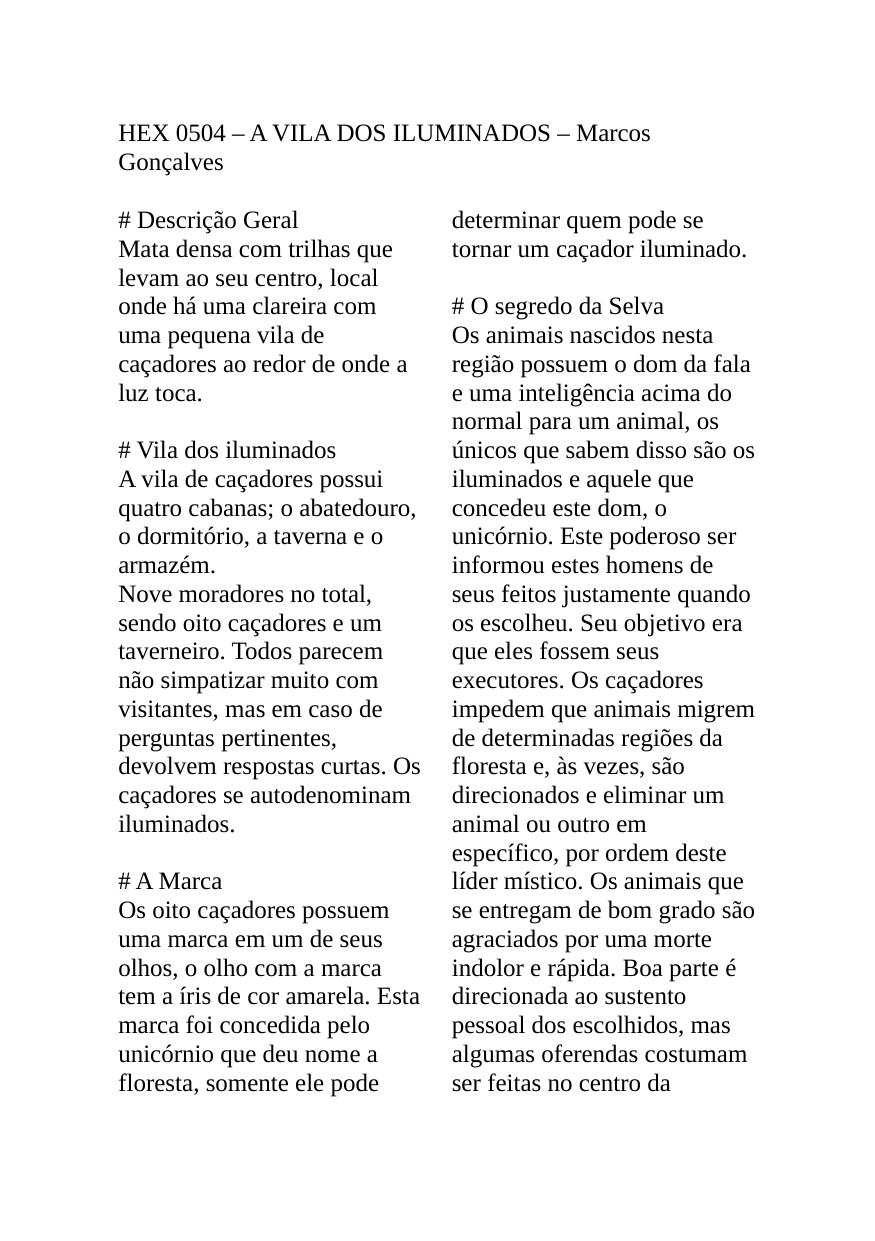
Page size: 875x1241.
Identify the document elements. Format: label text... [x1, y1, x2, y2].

text # Descrição Geral Mata densa com trilhas que levam ao seu centro, local onde há uma clareira com uma pequena vila de caçadores ao redor de onde a luz toca. # Vila dos iluminados A vila de caçadores possui quatro cabanas; o abatedouro, o dormitório, a taverna e o armazém. [118, 205, 422, 579]
text # O segredo da Selva Os animais nascidos nesta região possuem o dom da fala e uma inteligência acima do normal para um animal, os únicos que sabem disso são os iluminados e aquele que concedeu este dom, o unicórnio. Este poderoso ser informou estes homens de seus feitos justamente quando os escolheu. Seu objetivo era que eles fossem seus executores. Os caçadores impedem que animais migrem de determinadas regiões da floresta e, às vezes, são direcionados e eliminar um animal ou outro em específico, por ordem deste líder místico. Os animais que se entregam de bom grado são agraciados por uma morte indolor e rápida. Boa parte é direcionada ao sustento pessoal dos escolhidos, mas algumas oferendas costumam ser feitas no centro da [452, 291, 756, 1096]
text Nove moradores no total, sendo oito caçadores e um taverneiro. Todos parecem não simpatizar muito com visitantes, mas em caso de perguntas pertinentes, devolvem respostas curtas. Os caçadores se autodenominam iluminados. [118, 579, 422, 838]
text # A Marca Os oito caçadores possuem uma marca em um de seus olhos, o olho com a marca tem a íris de cor amarela. Esta marca foi concedida pelo unicórnio que deu nome a floresta, somente ele pode [118, 866, 422, 1096]
text determinar quem pode se tornar um caçador iluminado. [452, 205, 756, 263]
